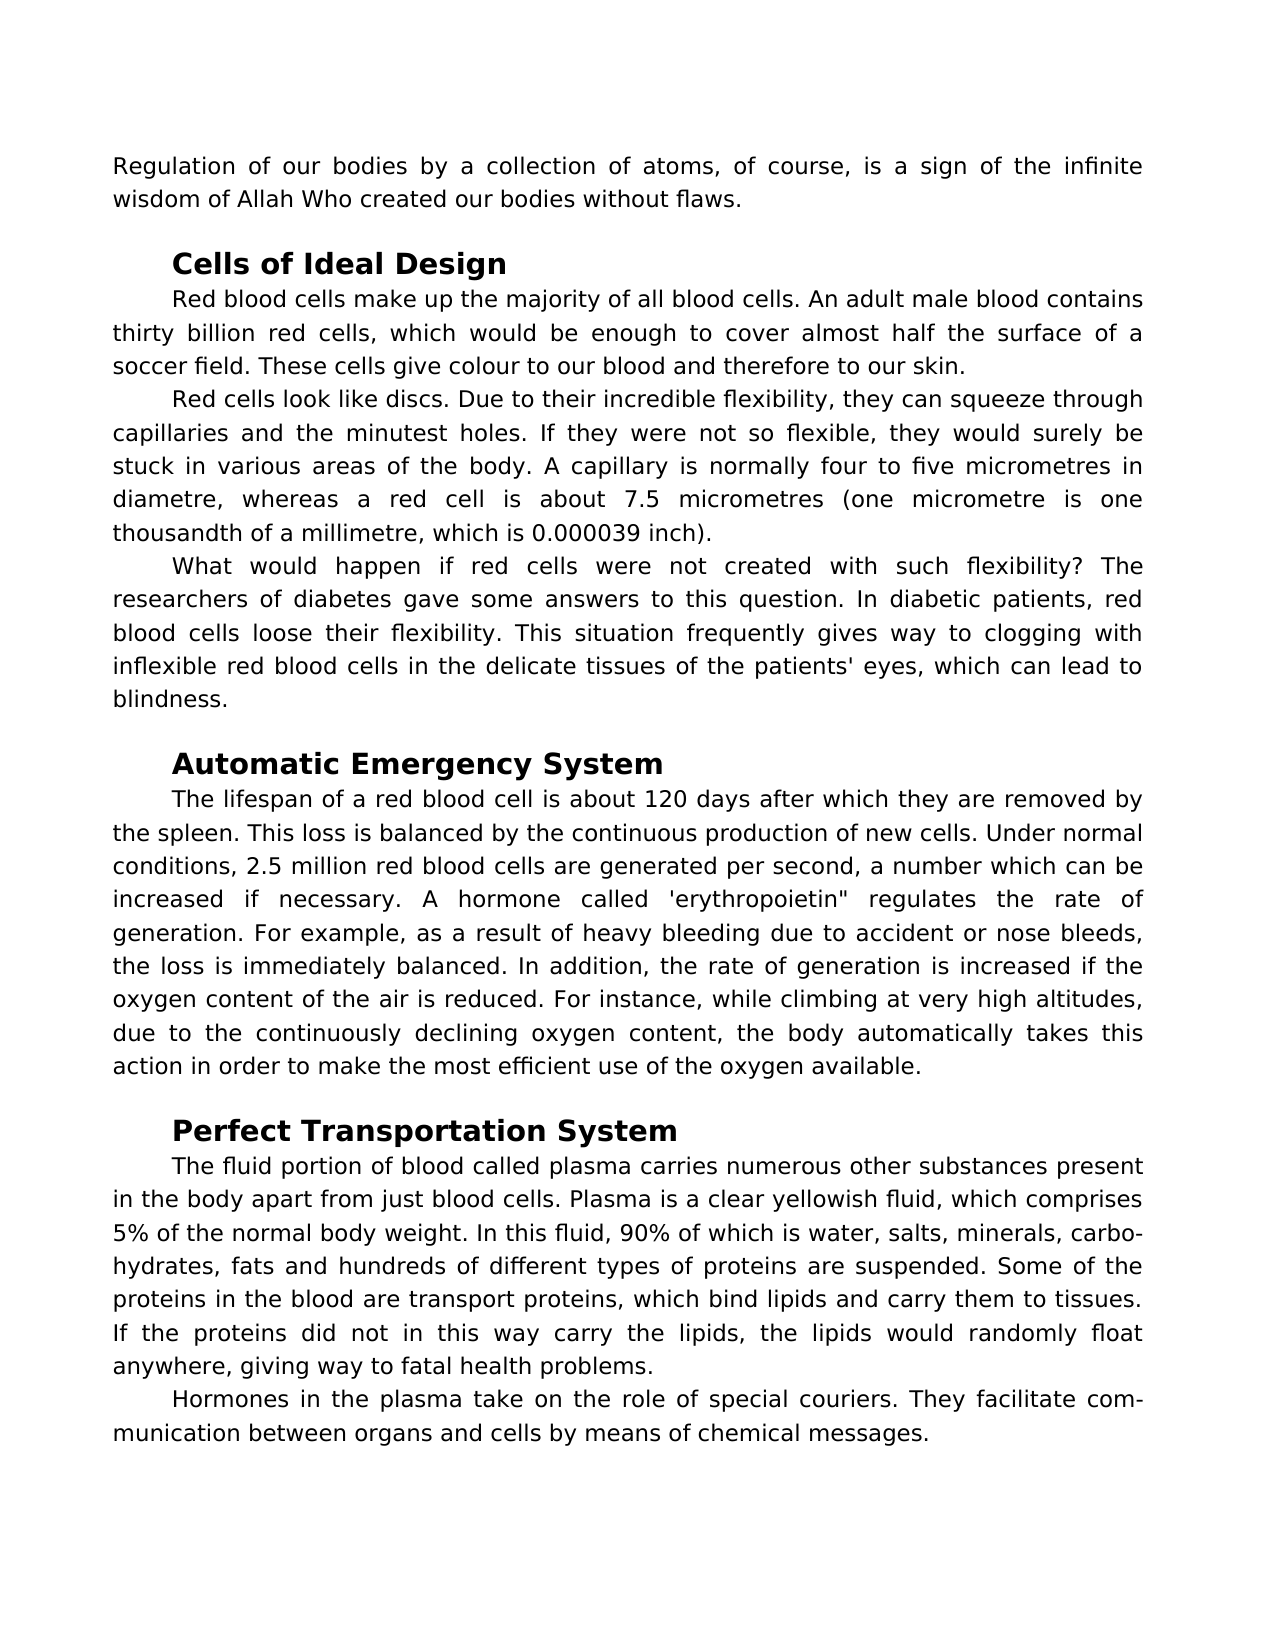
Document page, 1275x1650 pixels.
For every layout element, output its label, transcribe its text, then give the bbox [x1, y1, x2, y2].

text Hormones in the plasma take on the role of special couriers. They facilitate com-munication between organs and cells by means of chemical messages. [112, 1381, 1145, 1448]
text Perfect Transportation System [112, 1114, 1145, 1148]
text Cells of Ideal Design [112, 248, 1145, 281]
text What would happen if red cells were not created with such flexibility? The researchers of diabetes gave some answers to this question. In diabetic patients, red blood cells loose their flexibility. This situation frequently gives way to clogging with inflexible red blood cells in the delicate tissues of the patients' eyes, which can lead to blindness. [112, 548, 1145, 714]
text Regulation of our bodies by a collection of atoms, of course, is a sign of the infinite wisdom of Allah Who created our bodies without flaws. [112, 148, 1145, 214]
text Red blood cells make up the majority of all blood cells. An adult male blood contains thirty billion red cells, which would be enough to cover almost half the surface of a soccer field. These cells give colour to our blood and therefore to our skin. [112, 281, 1145, 381]
text Red cells look like discs. Due to their incredible flexibility, they can squeeze through capillaries and the minutest holes. If they were not so flexible, they would surely be stuck in various areas of the body. A capillary is normally four to five micrometres in diametre, whereas a red cell is about 7.5 micrometres (one micrometre is one thousandth of a millimetre, which is 0.000039 inch). [112, 381, 1145, 548]
text The fluid portion of blood called plasma carries numerous other substances present in the body apart from just blood cells. Plasma is a clear yellowish fluid, which comprises 5% of the normal body weight. In this fluid, 90% of which is water, salts, minerals, carbo-hydrates, fats and hundreds of different types of proteins are suspended. Some of the proteins in the blood are transport proteins, which bind lipids and carry them to tissues. If the proteins did not in this way carry the lipids, the lipids would randomly float anywhere, giving way to fatal health problems. [112, 1148, 1145, 1381]
text The lifespan of a red blood cell is about 120 days after which they are removed by the spleen. This loss is balanced by the continuous production of new cells. Under normal conditions, 2.5 million red blood cells are generated per second, a number which can be increased if necessary. A hormone called 'erythropoietin" regulates the rate of generation. For example, as a result of heavy bleeding due to accident or nose bleeds, the loss is immediately balanced. In addition, the rate of generation is increased if the oxygen content of the air is reduced. For instance, while climbing at very high altitudes, due to the continuously declining oxygen content, the body automatically takes this action in order to make the most efficient use of the oxygen available. [112, 781, 1145, 1081]
text Automatic Emergency System [112, 748, 1145, 781]
